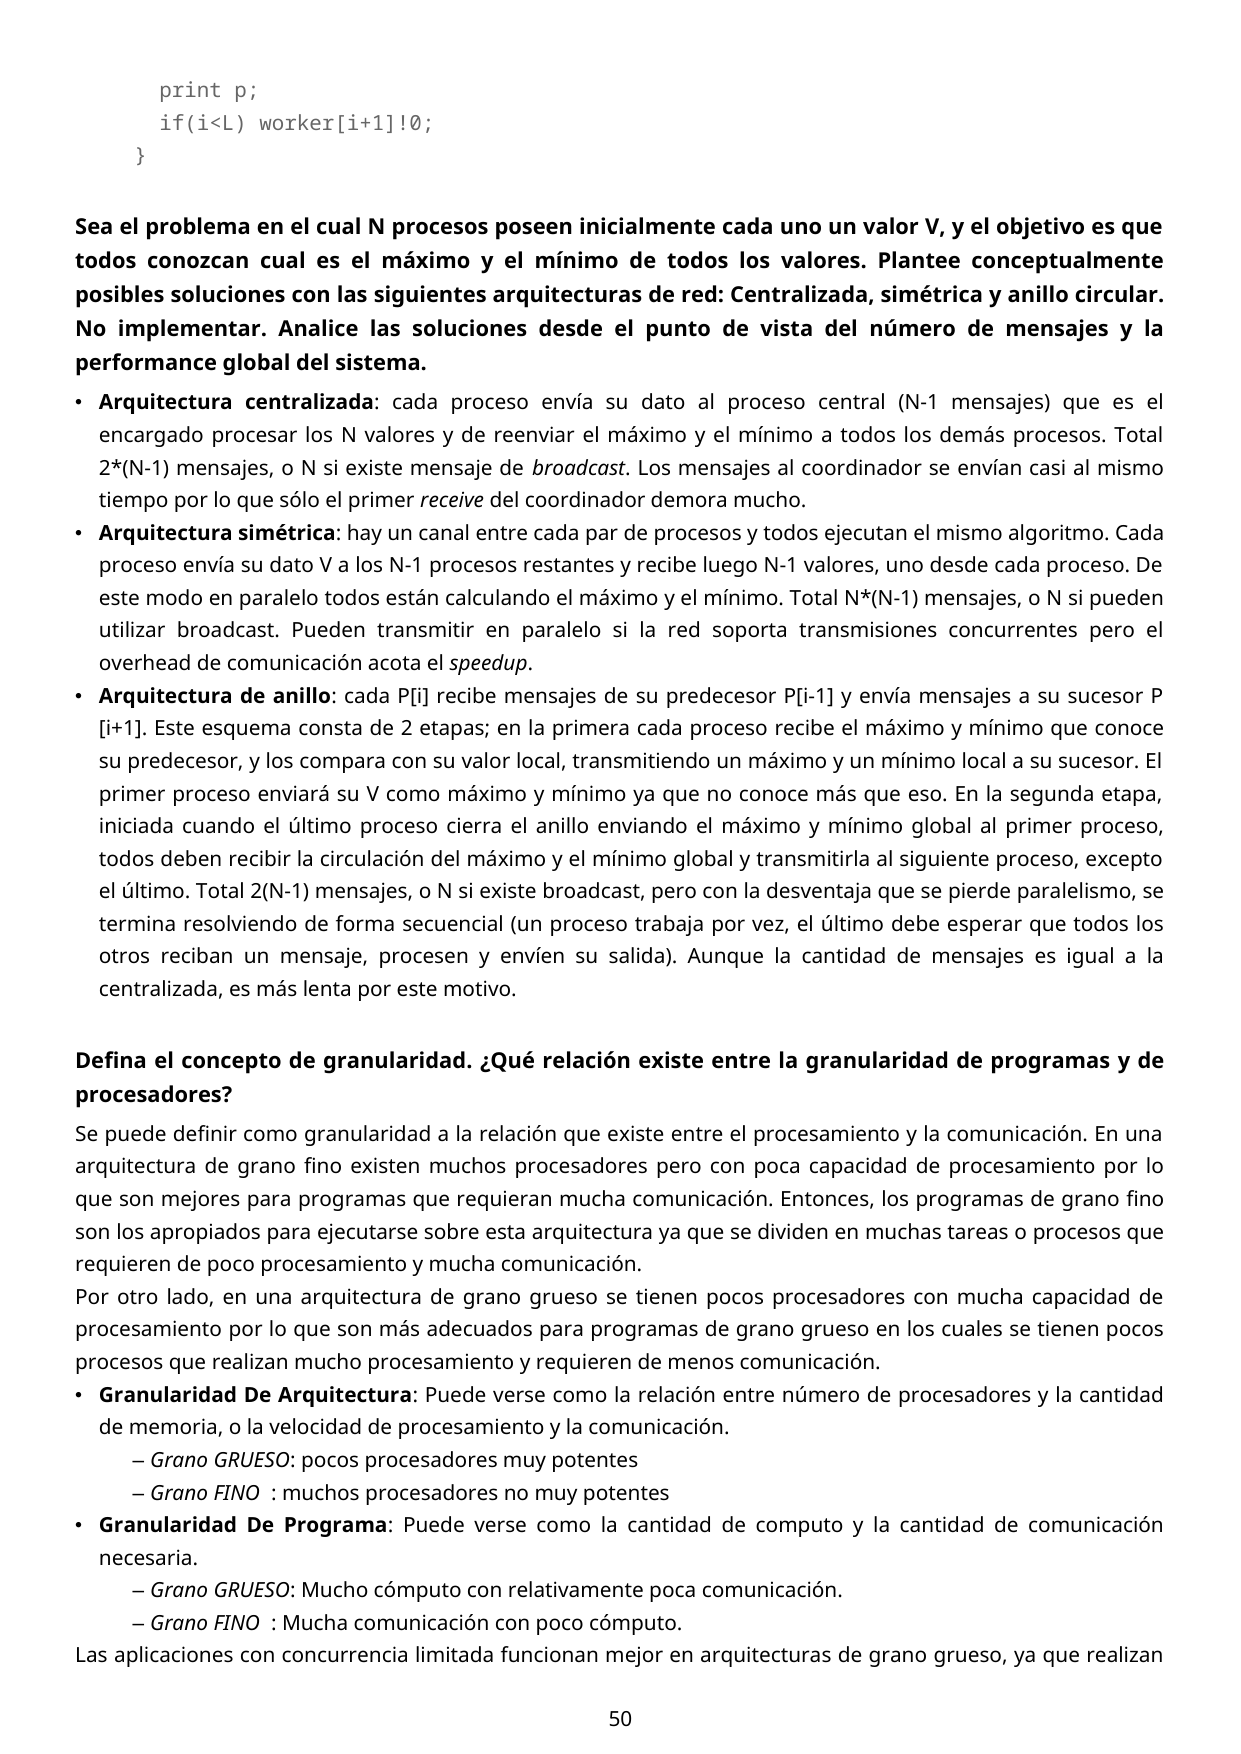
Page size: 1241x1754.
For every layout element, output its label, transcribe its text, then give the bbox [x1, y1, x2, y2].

subtitle Defina el concepto de granularidad. ¿Qué relación existe entre la granularidad de programas y de procesadores? [75, 1045, 1165, 1109]
list Arquitectura simétrica: hay un canal entre cada par de procesos y todos ejecutan el mismo algoritmo. Cada proceso envía su dato V a los N-1 procesos restantes y recibe luego N-1 valores, uno desde cada proceso. De este modo en paralelo todos están calculando el máximo y el mínimo. Total N*(N-1) mensajes, o N si pueden utilizar broadcast. Pueden transmitir en paralelo si la red soporta transmisiones concurrentes pero el overhead de comunicación acota el speedup. [75, 518, 1165, 677]
list Grano GRUESO: Mucho cómputo con relativamente poca comunicación. [132, 1575, 1165, 1604]
subtitle Sea el problema en el cual N procesos poseen inicialmente cada uno un valor V, y el objetivo es que todos conozcan cual es el máximo y el mínimo de todos los valores. Plantee conceptualmente posibles soluciones con las siguientes arquitecturas de red: Centralizada, simétrica y anillo circular. No implementar. Analice las soluciones desde el punto de vista del número de mensajes y la performance global del sistema. [75, 211, 1165, 377]
list Grano FINO : Mucha comunicación con poco cómputo. [132, 1608, 1165, 1636]
list Granularidad De Arquitectura: Puede verse como la relación entre número de procesadores y la cantidad de memoria, o la velocidad de procesamiento y la comunicación. [75, 1380, 1165, 1441]
list Arquitectura de anillo: cada P[i] recibe mensajes de su predecesor P[i-1] y envía mensajes a su sucesor P [i+1]. Este esquema consta de 2 etapas; en la primera cada proceso recibe el máximo y mínimo que conoce su predecesor, y los compara con su valor local, transmitiendo un máximo y un mínimo local a su sucesor. El primer proceso enviará su V como máximo y mínimo ya que no conoce más que eso. En la segunda etapa, iniciada cuando el último proceso cierra el anillo enviando el máximo y mínimo global al primer proceso, todos deben recibir la circulación del máximo y el mínimo global y transmitirla al siguiente proceso, excepto el último. Total 2(N-1) mensajes, o N si existe broadcast, pero con la desventaja que se pierde paralelismo, se termina resolviendo de forma secuencial (un proceso trabaja por vez, el último debe esperar que todos los otros reciban un mensaje, procesen y envíen su salida). Aunque la cantidad de mensajes es igual a la centralizada, es más lenta por este motivo. [75, 681, 1165, 1003]
text print p; [134, 75, 1165, 103]
text if(i<L) worker[i+1]!0; [134, 108, 1165, 136]
text } [134, 140, 1165, 169]
list Grano GRUESO: pocos procesadores muy potentes [132, 1445, 1165, 1473]
text Se puede definir como granularidad a la relación que existe entre el procesamiento y la comunicación. En una arquitectura de grano fino existen muchos procesadores pero con poca capacidad de procesamiento por lo que son mejores para programas que requieran mucha comunicación. Entonces, los programas de grano fino son los apropiados para ejecutarse sobre esta arquitectura ya que se dividen en muchas tareas o procesos que requieren de poco procesamiento y mucha comunicación. [75, 1119, 1165, 1278]
list Granularidad De Programa: Puede verse como la cantidad de computo y la cantidad de comunicación necesaria. [75, 1510, 1165, 1571]
text Por otro lado, en una arquitectura de grano grueso se tienen pocos procesadores con mucha capacidad de procesamiento por lo que son más adecuados para programas de grano grueso en los cuales se tienen pocos procesos que realizan mucho procesamiento y requieren de menos comunicación. [75, 1282, 1165, 1376]
list Grano FINO : muchos procesadores no muy potentes [132, 1478, 1165, 1506]
list Arquitectura centralizada: cada proceso envía su dato al proceso central (N-1 mensajes) que es el encargado procesar los N valores y de reenviar el máximo y el mínimo a todos los demás procesos. Total 2*(N-1) mensajes, o N si existe mensaje de broadcast. Los mensajes al coordinador se envían casi al mismo tiempo por lo que sólo el primer receive del coordinador demora mucho. [75, 387, 1165, 514]
text Las aplicaciones con concurrencia limitada funcionan mejor en arquitecturas de grano grueso, ya que realizan [75, 1641, 1165, 1669]
